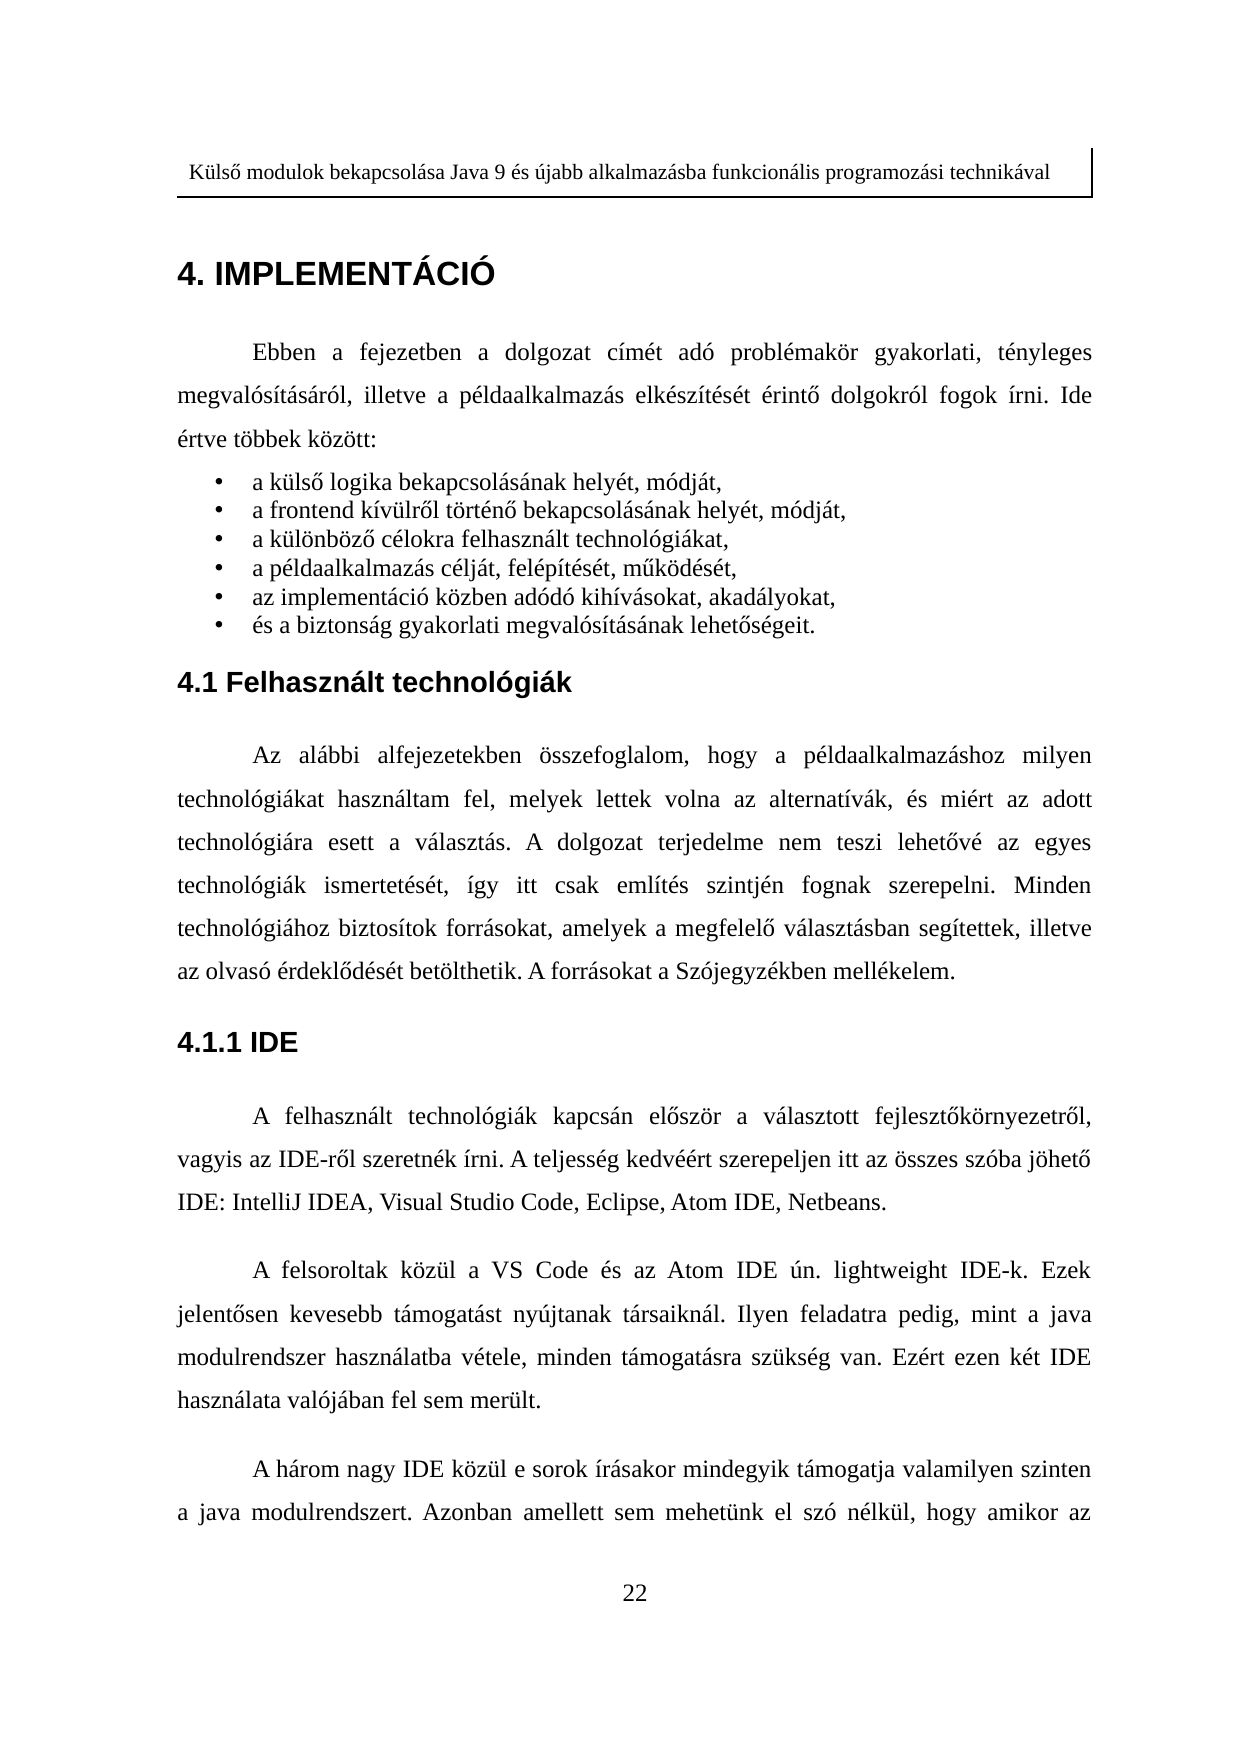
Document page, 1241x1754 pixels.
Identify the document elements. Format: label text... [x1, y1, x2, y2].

list a különböző célokra felhasznált technológiákat, [214, 524, 1093, 553]
text A felsoroltak közül a VS Code és az Atom IDE ún. lightweight IDE-k. Ezek jelentősen kevesebb támogatást nyújtanak társaiknál. Ilyen feladatra pedig, mint a java modulrendszer használatba vétele, minden támogatásra szükség van. Ezért ezen két IDE használata valójában fel sem merült. [177, 1256, 1093, 1414]
list az implementáció közben adódó kihívásokat, akadályokat, [214, 582, 1093, 611]
subtitle 4. Implementáció [177, 254, 1093, 293]
text Ebben a fejezetben a dolgozat címét adó problémakör gyakorlati, tényleges megvalósításáról, illetve a példaalkalmazás elkészítését érintő dolgokról fogok írni. Ide értve többek között: [177, 337, 1093, 452]
text Az alábbi alfejezetekben összefoglalom, hogy a példaalkalmazáshoz milyen technológiákat használtam fel, melyek lettek volna az alternatívák, és miért az adott technológiára esett a választás. A dolgozat terjedelme nem teszi lehetővé az egyes technológiák ismertetését, így itt csak említés szintjén fognak szerepelni. Minden technológiához biztosítok forrásokat, amelyek a megfelelő választásban segítettek, illetve az olvasó érdeklődését betölthetik. A forrásokat a Szójegyzékben mellékelem. [177, 741, 1093, 985]
list a külső logika bekapcsolásának helyét, módját, [214, 467, 1093, 496]
list a példaalkalmazás célját, felépítését, működését, [214, 553, 1093, 582]
subtitle 4.1 Felhasznált technológiák [177, 665, 1093, 698]
list a frontend kívülről történő bekapcsolásának helyét, módját, [214, 496, 1093, 524]
text A felhasznált technológiák kapcsán először a választott fejlesztőkörnyezetről, vagyis az IDE-ről szeretnék írni. A teljesség kedvéért szerepeljen itt az összes szóba jöhető IDE: IntelliJ IDEA, Visual Studio Code, Eclipse, Atom IDE, Netbeans. [177, 1101, 1093, 1216]
text A három nagy IDE közül e sorok írásakor mindegyik támogatja valamilyen szinten a java modulrendszert. Azonban amellett sem mehetünk el szó nélkül, hogy amikor az [177, 1454, 1093, 1526]
list és a biztonság gyakorlati megvalósításának lehetőségeit. [214, 611, 1093, 639]
subtitle 4.1.1 IDE [177, 1025, 1093, 1058]
